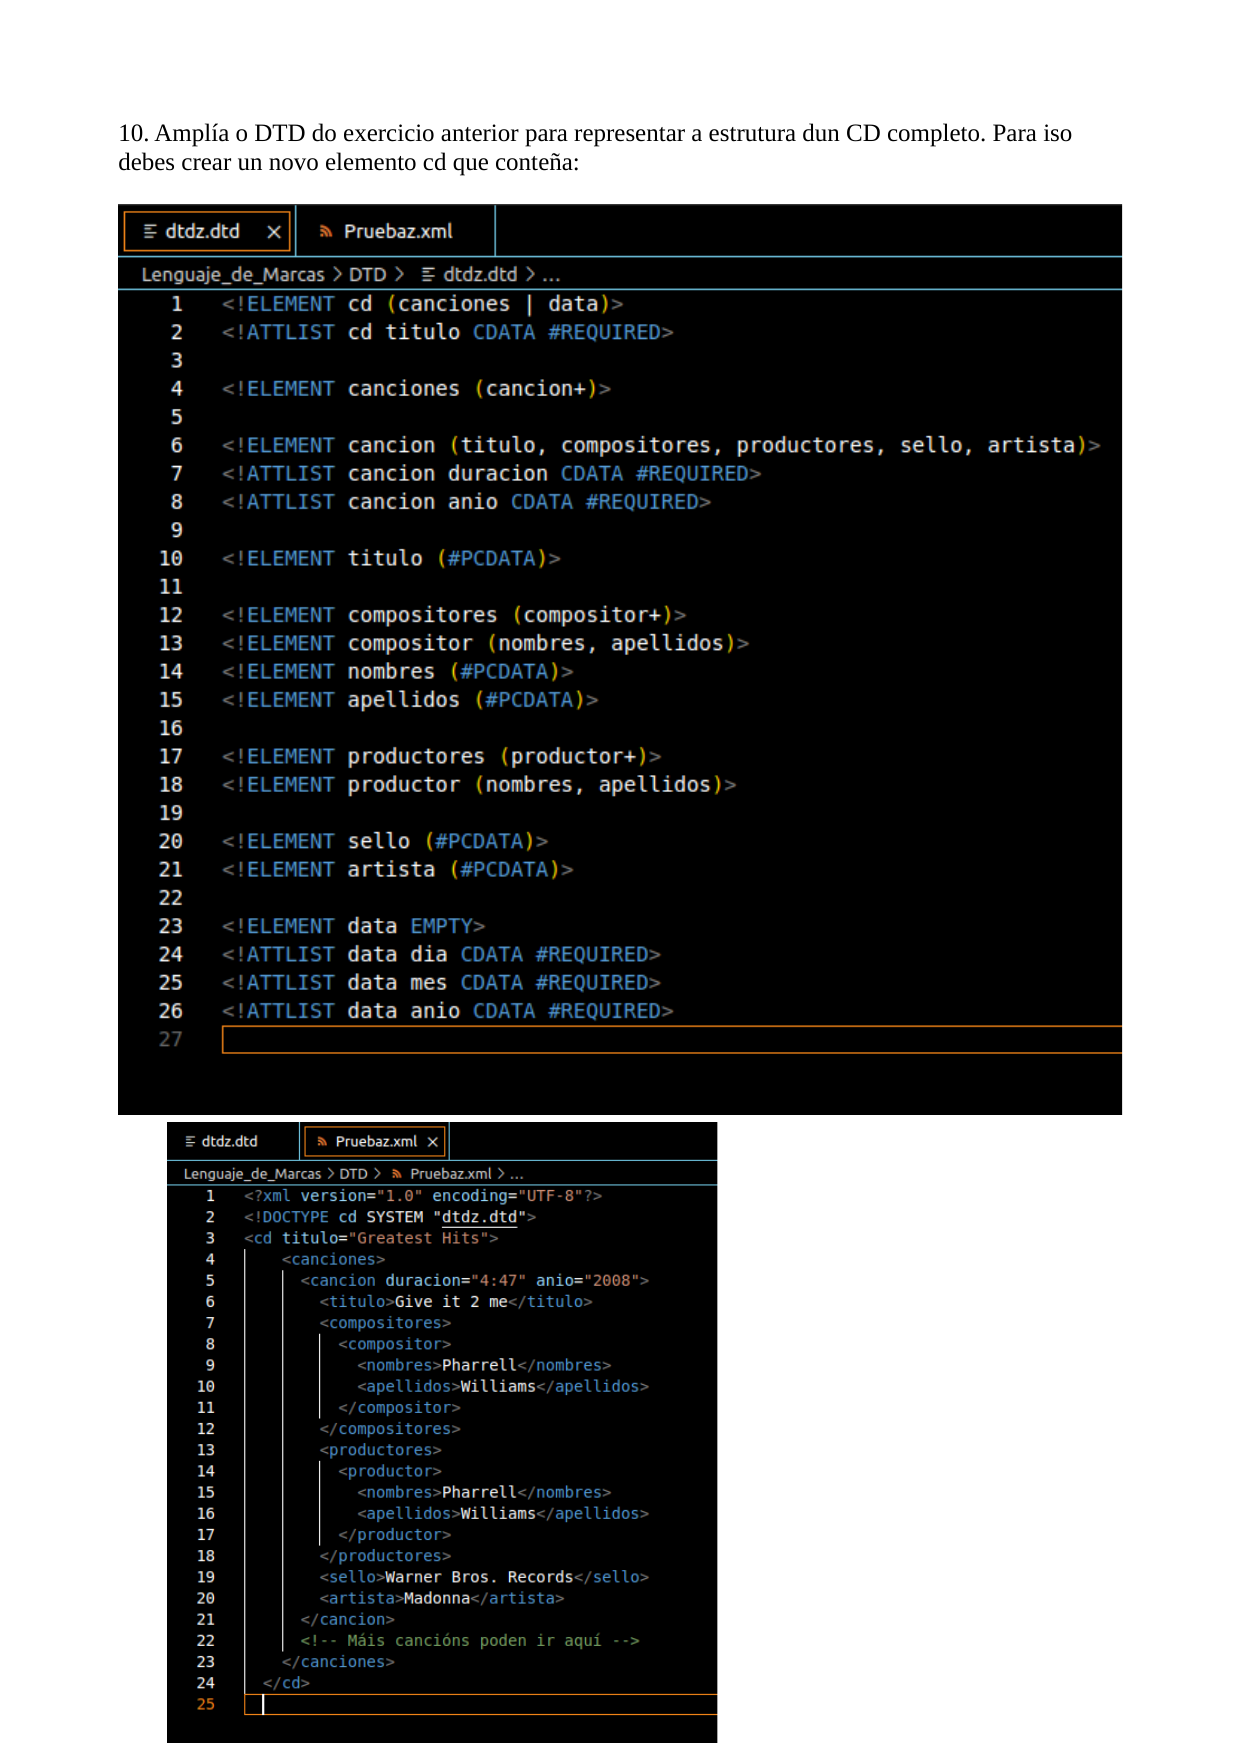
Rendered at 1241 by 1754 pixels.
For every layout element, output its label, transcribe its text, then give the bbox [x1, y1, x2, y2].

text 10. Amplía o DTD do exercicio anterior para representar a estrutura dun CD completo. Para iso debes crear un novo elemento cd que conteña: [118, 118, 1122, 176]
picture [118, 204, 1123, 1115]
picture [167, 1122, 718, 1743]
